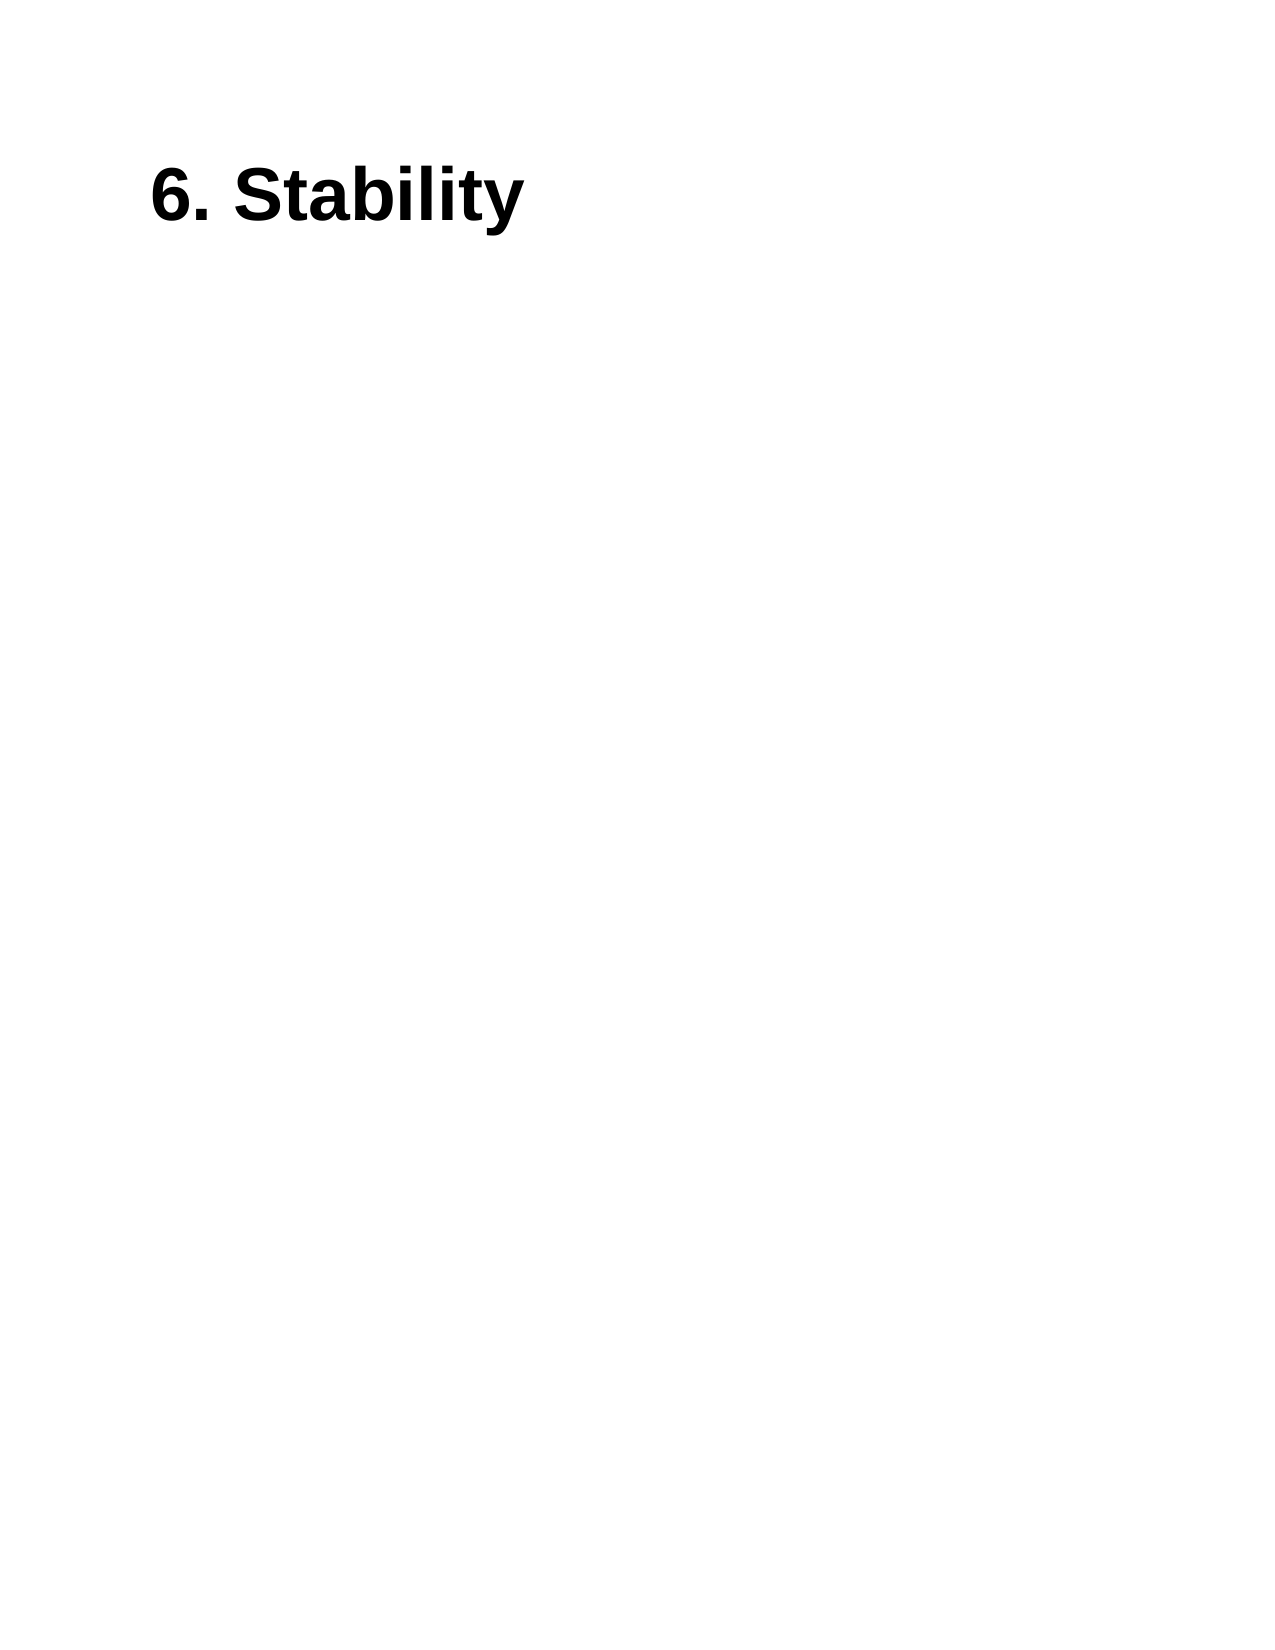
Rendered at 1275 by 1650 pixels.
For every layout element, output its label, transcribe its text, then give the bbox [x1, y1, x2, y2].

title 6. Stability [150, 150, 1125, 236]
